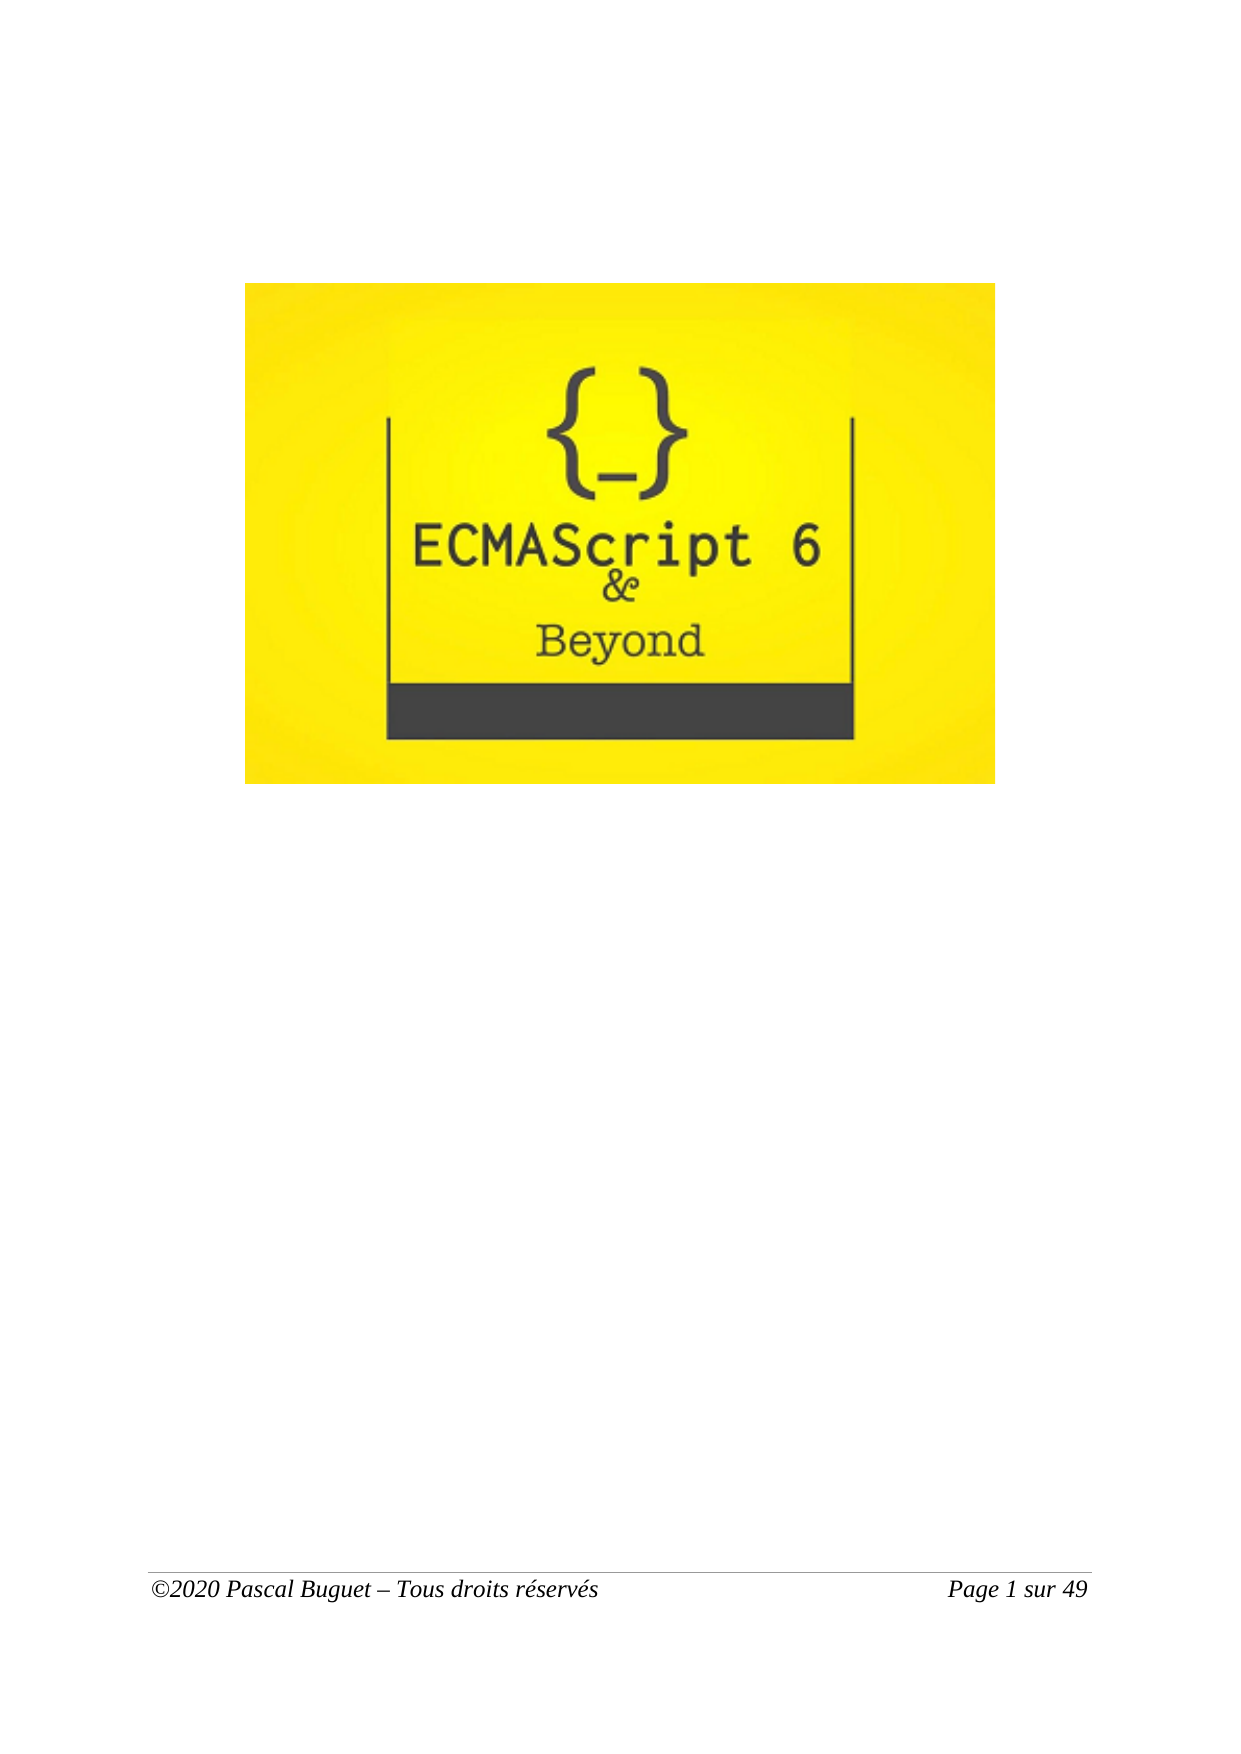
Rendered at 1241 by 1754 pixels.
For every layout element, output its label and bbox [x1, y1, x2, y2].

picture [245, 283, 995, 784]
